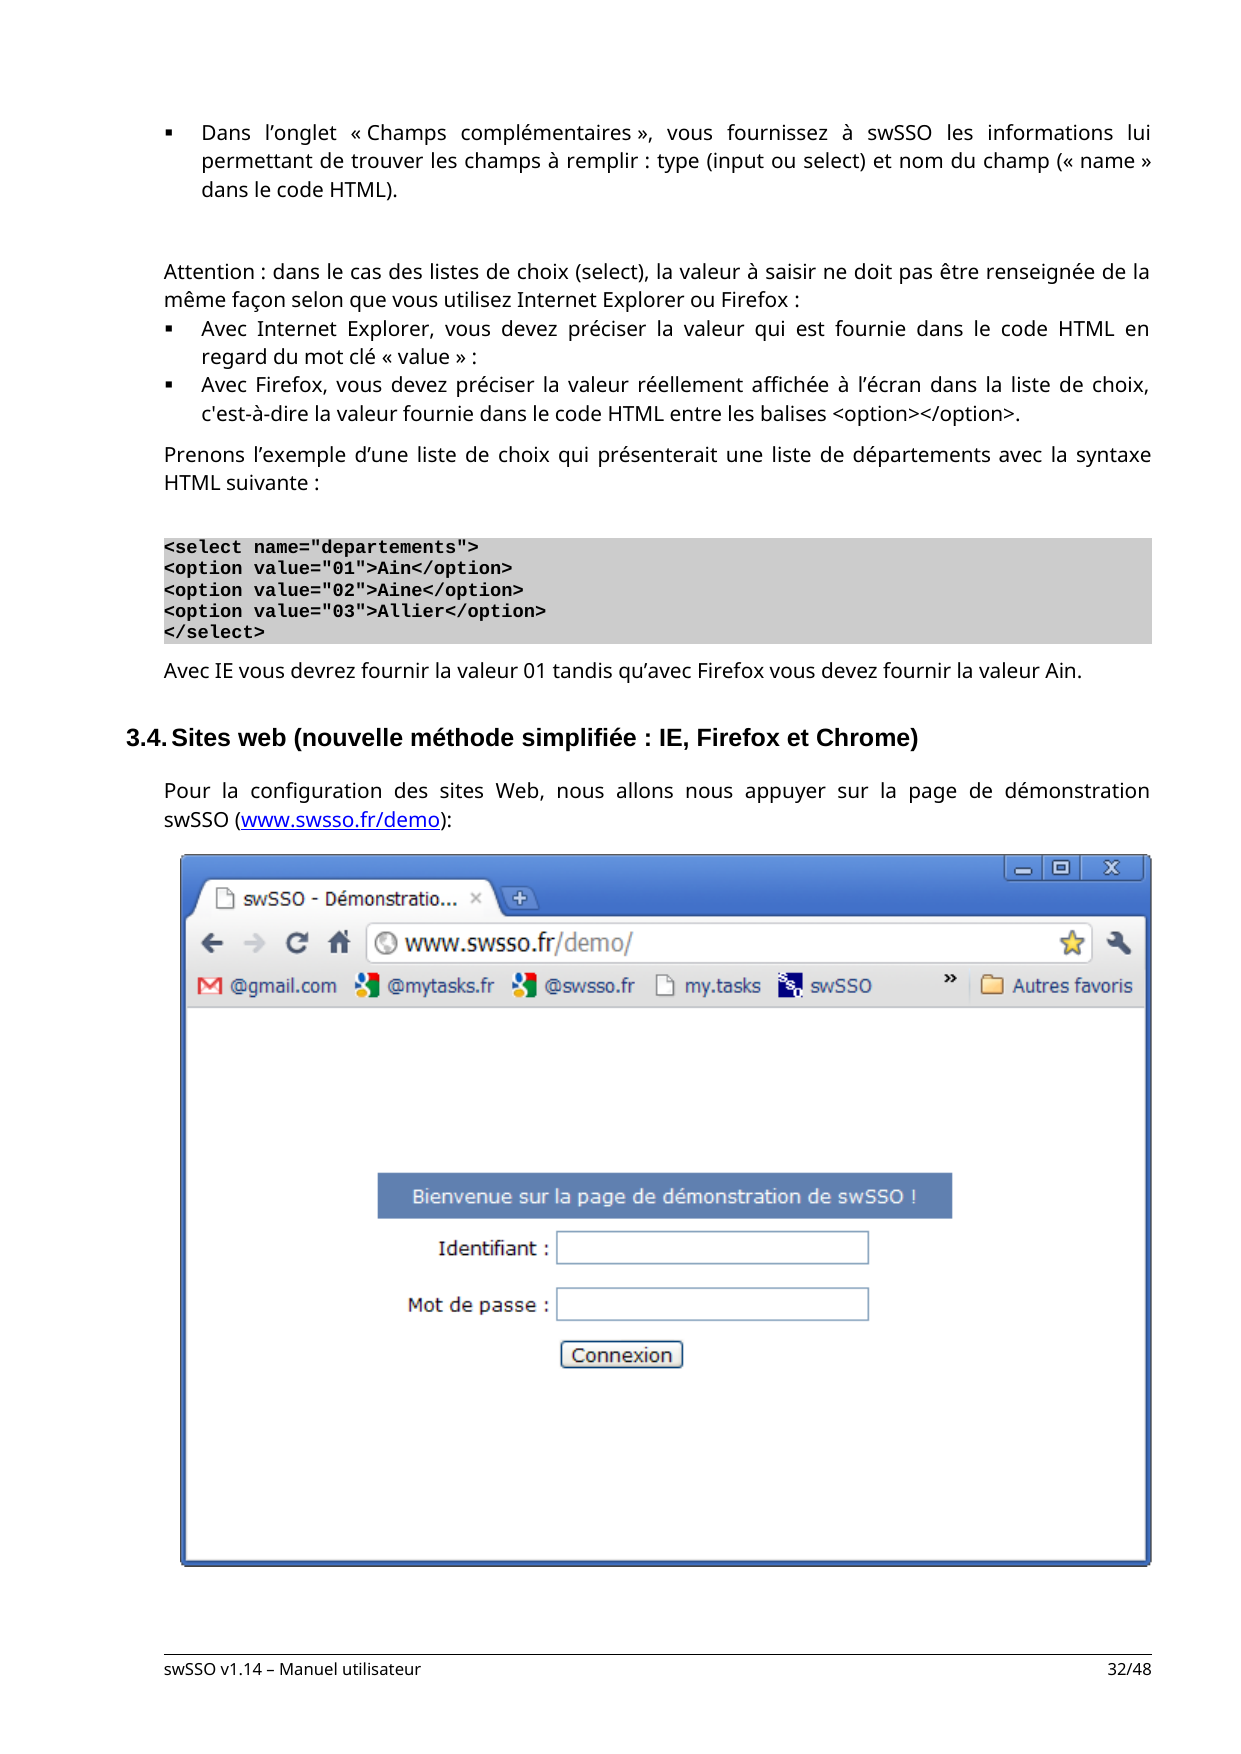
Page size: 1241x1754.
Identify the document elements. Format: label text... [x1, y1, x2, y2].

text Prenons l’exemple d’une liste de choix qui présenterait une liste de départements avec la syntaxe HTML suivante : [164, 440, 1152, 497]
text </select> [164, 623, 1152, 644]
text <option value="03">Allier</option> [164, 602, 1152, 623]
text Pour la configuration des sites Web, nous allons nous appuyer sur la page de démonstration swSSO (www.swsso.fr/demo): [164, 776, 1152, 833]
text <select name="departements"> [164, 538, 1152, 559]
list Avec Firefox, vous devez préciser la valeur réellement affichée à l’écran dans la liste de choix, c'est-à-dire la valeur fournie dans le code HTML entre les balises <option></option>. [164, 371, 1152, 427]
text <option value="01">Ain</option> [164, 559, 1152, 580]
picture [180, 854, 1152, 1567]
subtitle Sites web (nouvelle méthode simplifiée : IE, Firefox et Chrome) [126, 722, 1152, 751]
text Avec IE vous devrez fournir la valeur 01 tandis qu’avec Firefox vous devez fournir la valeur Ain. [164, 657, 1152, 685]
list Avec Internet Explorer, vous devez préciser la valeur qui est fournie dans le code HTML en regard du mot clé « value » : [164, 314, 1152, 371]
text Attention : dans le cas des listes de choix (select), la valeur à saisir ne doit pas être renseignée de la même façon selon que vous utilisez Internet Explorer ou Firefox : [164, 257, 1152, 314]
list Dans l’onglet « Champs complémentaires », vous fournissez à swSSO les informations lui permettant de trouver les champs à remplir : type (input ou select) et nom du champ (« name » dans le code HTML). [164, 118, 1152, 203]
text <option value="02">Aine</option> [164, 580, 1152, 602]
